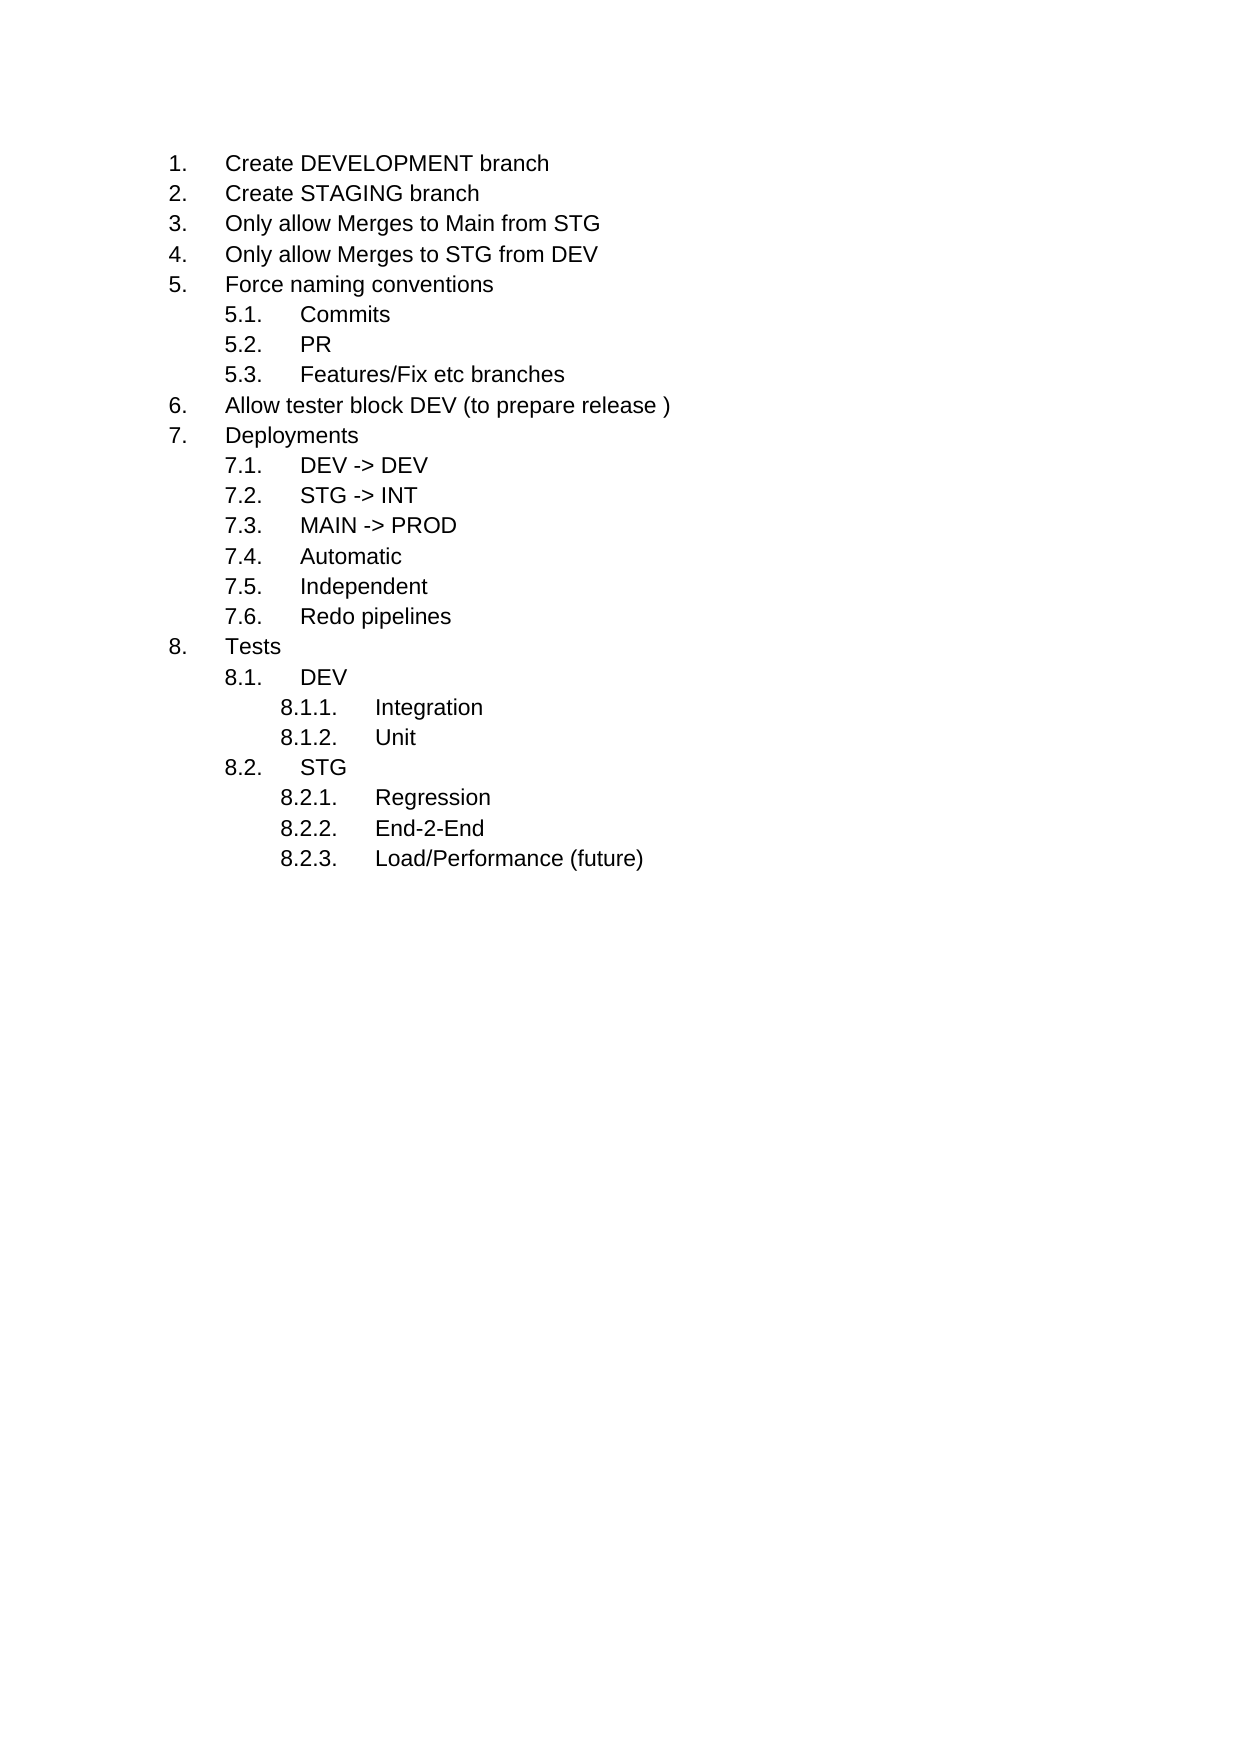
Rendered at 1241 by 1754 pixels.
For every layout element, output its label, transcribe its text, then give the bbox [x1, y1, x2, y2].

list Create DEVELOPMENT branch [187, 150, 1090, 176]
list Tests [187, 633, 1090, 660]
list Only allow Merges to STG from DEV [187, 241, 1090, 267]
list Allow tester block DEV (to prepare release ) [187, 392, 1090, 418]
list Commits [262, 301, 1090, 327]
list DEV -> DEV [262, 452, 1090, 478]
list PR [262, 331, 1090, 358]
list Only allow Merges to Main from STG [187, 210, 1090, 237]
list Load/Performance (future) [337, 845, 1090, 871]
list Unit [337, 724, 1090, 750]
list Force naming conventions [187, 271, 1090, 297]
list Automatic [262, 543, 1090, 569]
list STG [262, 754, 1090, 781]
list MAIN -> PROD [262, 512, 1090, 539]
list Integration [337, 694, 1090, 720]
list DEV [262, 663, 1090, 690]
list Independent [262, 573, 1090, 599]
list STG -> INT [262, 482, 1090, 509]
list End-2-End [337, 814, 1090, 841]
list Deployments [187, 422, 1090, 448]
list Create STAGING branch [187, 180, 1090, 207]
list Redo pipelines [262, 603, 1090, 629]
list Regression [337, 784, 1090, 811]
list Features/Fix etc branches [262, 361, 1090, 388]
